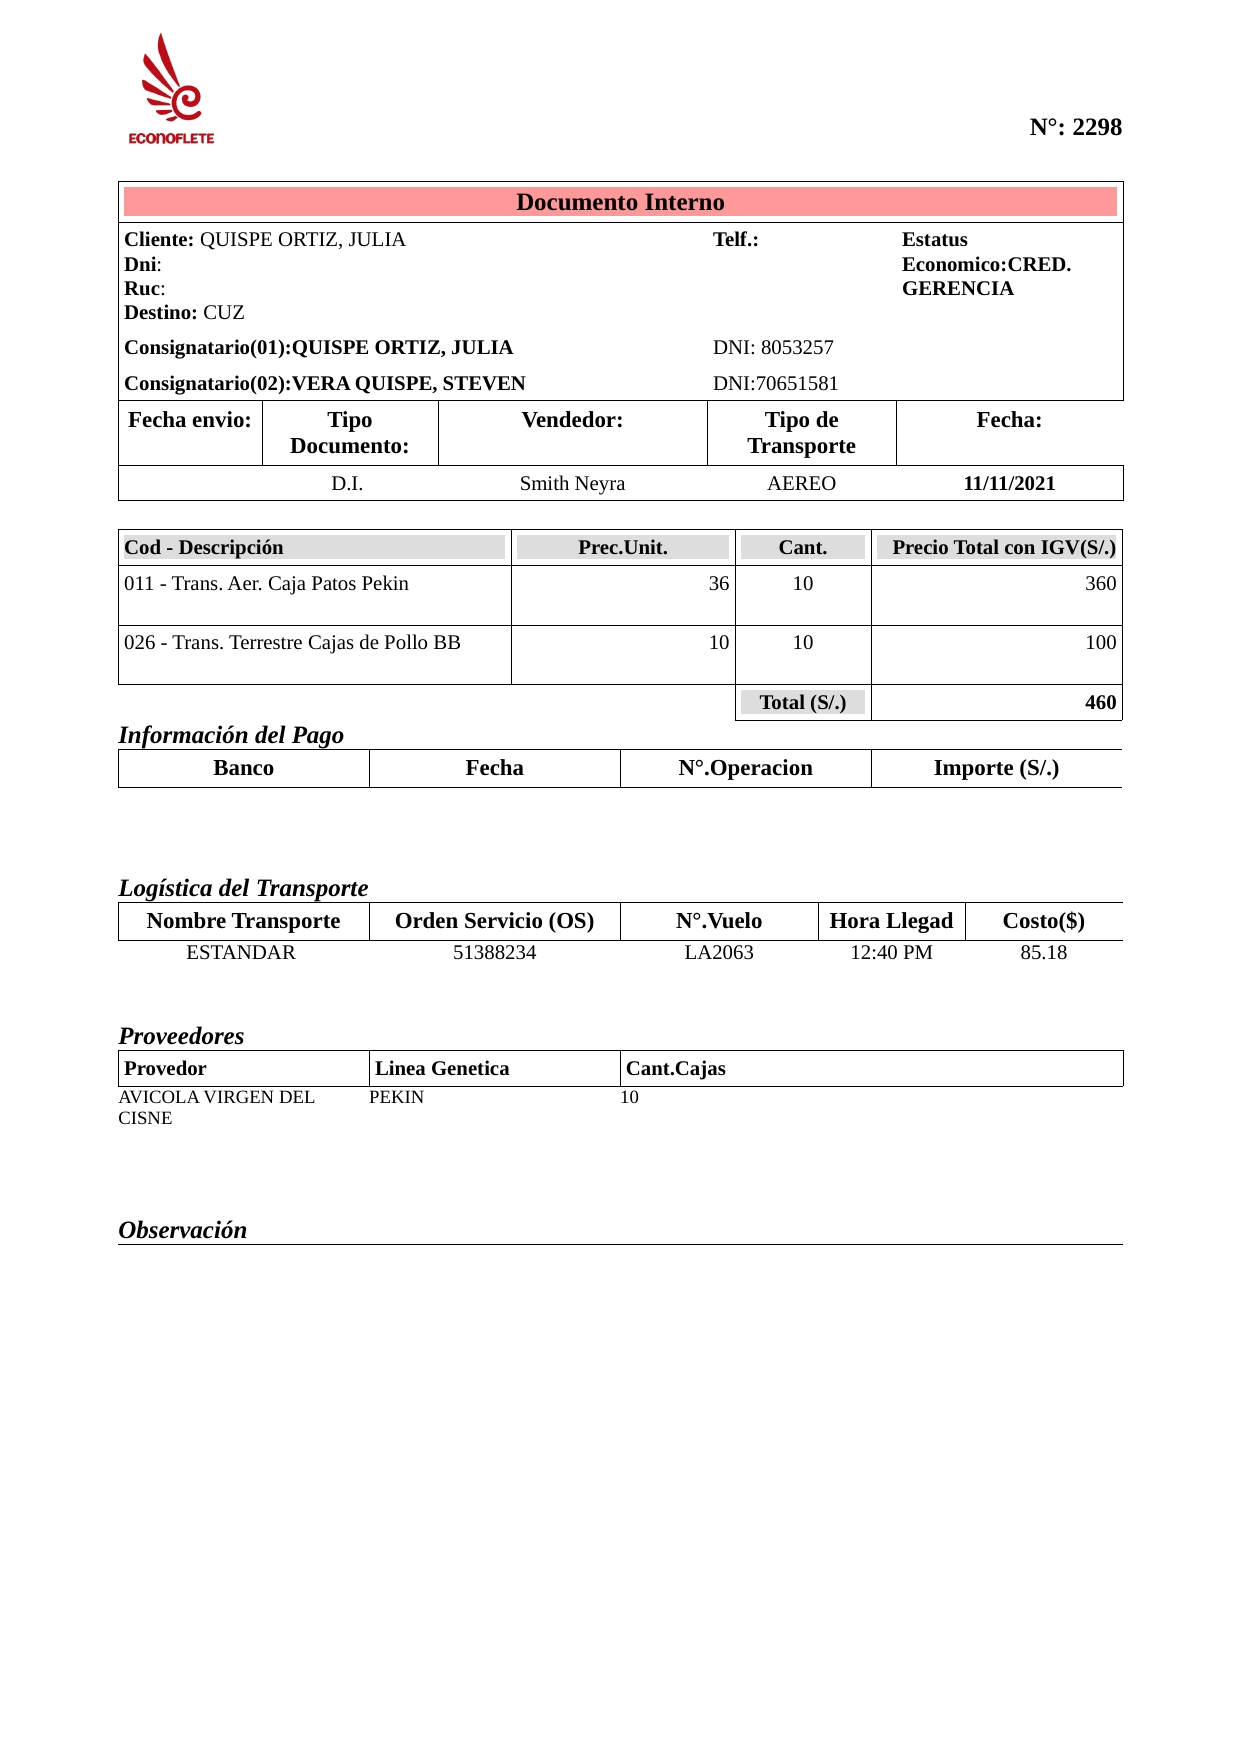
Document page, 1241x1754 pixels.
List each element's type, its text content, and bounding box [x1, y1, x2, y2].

table_header Nombre Transporte [119, 903, 369, 939]
table_cell 85.18 [965, 941, 1123, 964]
table_cell [118, 844, 369, 873]
table_cell AEREO [707, 466, 896, 500]
table_cell Cliente: QUISPE ORTIZ, JULIA Dni: Ruc: Destino: CUZ [119, 223, 707, 329]
table_cell 100 [872, 626, 1122, 684]
table_header Banco [119, 750, 369, 787]
picture [118, 32, 225, 144]
table_cell 11/11/2021 [896, 466, 1123, 500]
table_cell Estatus Economico:CRED. GERENCIA [896, 223, 1123, 329]
table_header [118, 1245, 1123, 1268]
table_cell Tipo Documento: [263, 401, 438, 465]
table_cell [369, 1172, 620, 1193]
table_cell ESTANDAR [118, 941, 369, 964]
table_header Orden Servicio (OS) [370, 903, 620, 939]
table_cell Vendedor: [439, 401, 707, 465]
table_cell 10 [736, 566, 871, 624]
text Proveedores [118, 1021, 1122, 1050]
table_cell [118, 815, 369, 844]
table_cell DNI:70651581 [707, 365, 1123, 400]
table_cell [369, 1150, 620, 1172]
table_cell [369, 788, 620, 815]
table_cell DNI: 8053257 [707, 329, 1123, 365]
table_cell [369, 1129, 620, 1150]
table_cell 10 [736, 626, 871, 684]
table_cell [818, 964, 965, 992]
table_cell [871, 844, 1122, 873]
table_cell [620, 1172, 1123, 1193]
table_header Linea Genetica [370, 1051, 620, 1086]
table_cell [620, 1129, 1123, 1150]
table_cell [620, 1150, 1123, 1172]
table_cell [965, 993, 1123, 1021]
table_header Prec.Unit. [512, 530, 735, 565]
table_header Hora Llegad [819, 903, 965, 939]
table_cell Total (S/.) [736, 685, 871, 720]
table_cell 12:40 PM [818, 941, 965, 964]
table_cell Fecha: [897, 401, 1123, 465]
table_header Cant. [736, 530, 871, 565]
table_cell [118, 685, 511, 720]
table_cell Smith Neyra [438, 466, 707, 500]
table_cell [118, 1129, 369, 1150]
table_header Provedor [119, 1051, 369, 1086]
table_cell PEKIN [369, 1087, 620, 1129]
text Logística del Transporte [118, 873, 1122, 902]
table_cell Telf.: [707, 223, 896, 329]
table_cell [369, 815, 620, 844]
table_cell 10 [620, 1087, 1123, 1129]
table_cell [118, 788, 369, 815]
table_cell [369, 964, 620, 992]
table_header N°.Operacion [621, 750, 871, 787]
table_header Cant.Cajas [621, 1051, 1123, 1086]
table_cell Consignatario(01):QUISPE ORTIZ, JULIA [119, 329, 707, 365]
table_cell [871, 788, 1122, 815]
table_cell [620, 815, 871, 844]
table_header Precio Total con IGV(S/.) [872, 530, 1122, 565]
table_cell [620, 964, 818, 992]
table_cell [119, 466, 262, 500]
table_header Fecha [370, 750, 620, 787]
table_cell [620, 788, 871, 815]
table_cell LA2063 [620, 941, 818, 964]
table_cell 026 - Trans. Terrestre Cajas de Pollo BB [119, 626, 511, 684]
table_cell [118, 964, 369, 992]
text Información del Pago [118, 720, 1122, 749]
table_cell [118, 1194, 369, 1215]
table_cell [818, 993, 965, 1021]
table_cell 360 [872, 566, 1122, 624]
table_cell 51388234 [369, 941, 620, 964]
table_header Cod - Descripción [119, 530, 511, 565]
table_cell [369, 844, 620, 873]
table_cell [871, 815, 1122, 844]
table_cell [369, 993, 620, 1021]
table_cell [118, 1150, 369, 1172]
table_cell 460 [872, 685, 1122, 720]
table_cell AVICOLA VIRGEN DEL CISNE [118, 1087, 369, 1129]
table_cell [369, 1194, 620, 1215]
table_cell 011 - Trans. Aer. Caja Patos Pekin [119, 566, 511, 624]
table_cell [620, 1194, 1123, 1215]
table_cell Consignatario(02):VERA QUISPE, STEVEN [119, 365, 707, 400]
table_cell Tipo de Transporte [708, 401, 896, 465]
table_cell [118, 993, 369, 1021]
text Observación [118, 1215, 1122, 1244]
table_cell 10 [512, 626, 735, 684]
table_header Importe (S/.) [872, 750, 1122, 787]
table_cell [620, 844, 871, 873]
table_cell D.I. [262, 466, 438, 500]
table_cell [965, 964, 1123, 992]
table_cell Fecha envio: [119, 401, 262, 465]
table_cell 36 [512, 566, 735, 624]
table_cell [620, 993, 818, 1021]
table_cell [511, 685, 735, 720]
table_header Documento Interno [119, 182, 1123, 222]
table_header Costo($) [966, 903, 1123, 939]
table_cell [118, 1172, 369, 1193]
table_header N°.Vuelo [621, 903, 818, 939]
